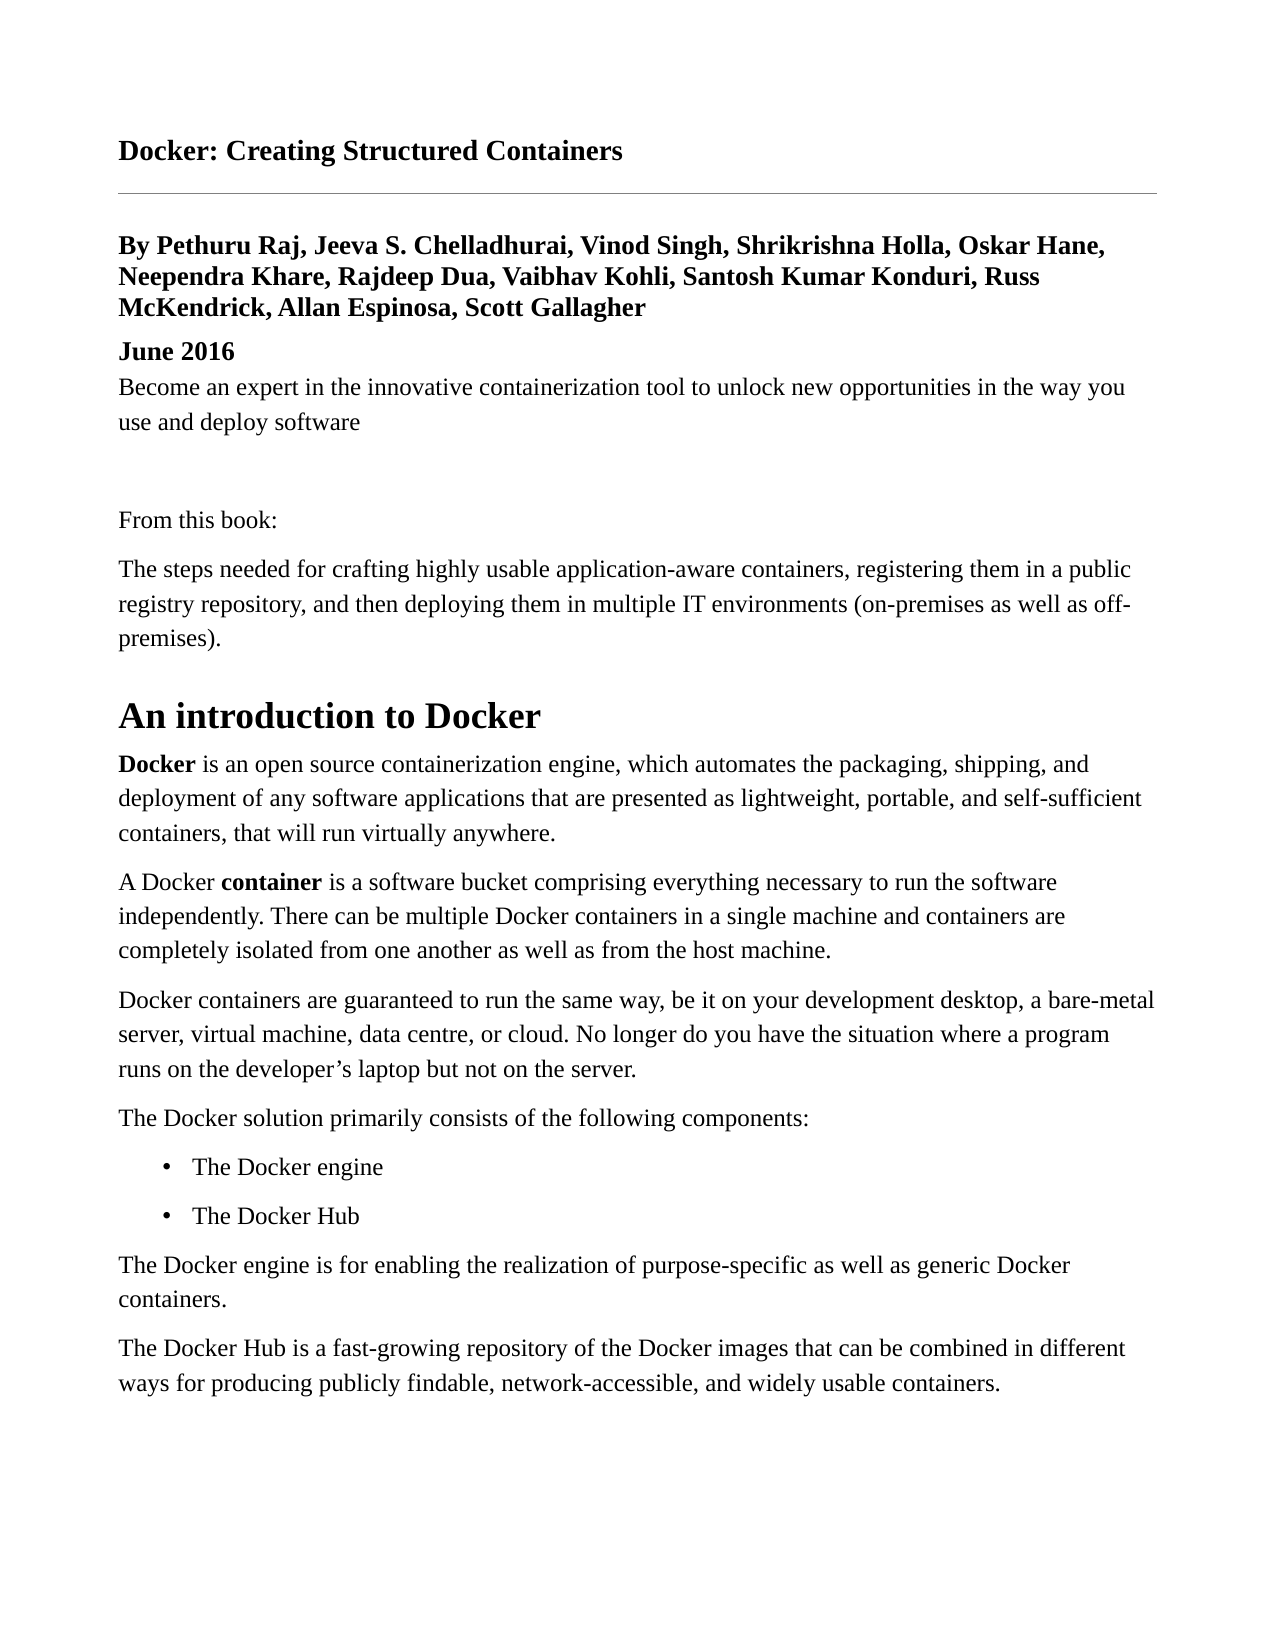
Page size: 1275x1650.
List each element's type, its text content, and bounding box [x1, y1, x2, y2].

text The steps needed for crafting highly usable application-aware containers, registering them in a public registry repository, and then deploying them in multiple IT environments (on-premises as well as off-premises). [118, 554, 1157, 652]
list The Docker Hub [162, 1201, 1157, 1229]
subtitle Docker: Creating Structured Containers [118, 133, 1157, 166]
text Become an expert in the innovative containerization tool to unlock new opportunities in the way you use and deploy software [118, 372, 1157, 436]
text The Docker engine is for enabling the realization of purpose-specific as well as generic Docker containers. [118, 1250, 1157, 1313]
list The Docker engine [162, 1152, 1157, 1181]
subtitle An introduction to Docker [118, 693, 1157, 736]
text The Docker solution primarily consists of the following components: [118, 1103, 1157, 1131]
subtitle June 2016 [118, 335, 1157, 366]
text Docker containers are guaranteed to run the same way, be it on your development desktop, a bare-metal server, virtual machine, data centre, or cloud. No longer do you have the situation where a program runs on the developer’s laptop but not on the server. [118, 985, 1157, 1082]
text Docker is an open source containerization engine, which automates the packaging, shipping, and deployment of any software applications that are presented as lightweight, portable, and self-sufficient containers, that will run virtually anywhere. [118, 749, 1157, 846]
text From this book: [118, 505, 1157, 534]
subtitle By Pethuru Raj, Jeeva S. Chelladhurai, Vinod Singh, Shrikrishna Holla, Oskar Hane, Neependra Khare, Rajdeep Dua, Vaibhav Kohli, Santosh Kumar Konduri, Russ McKendrick, Allan Espinosa, Scott Gallagher [118, 229, 1157, 323]
text A Docker container is a software bucket comprising everything necessary to run the software independently. There can be multiple Docker containers in a single machine and containers are completely isolated from one another as well as from the host machine. [118, 867, 1157, 964]
text The Docker Hub is a fast-growing repository of the Docker images that can be combined in different ways for producing publicly findable, network-accessible, and widely usable containers. [118, 1333, 1157, 1397]
